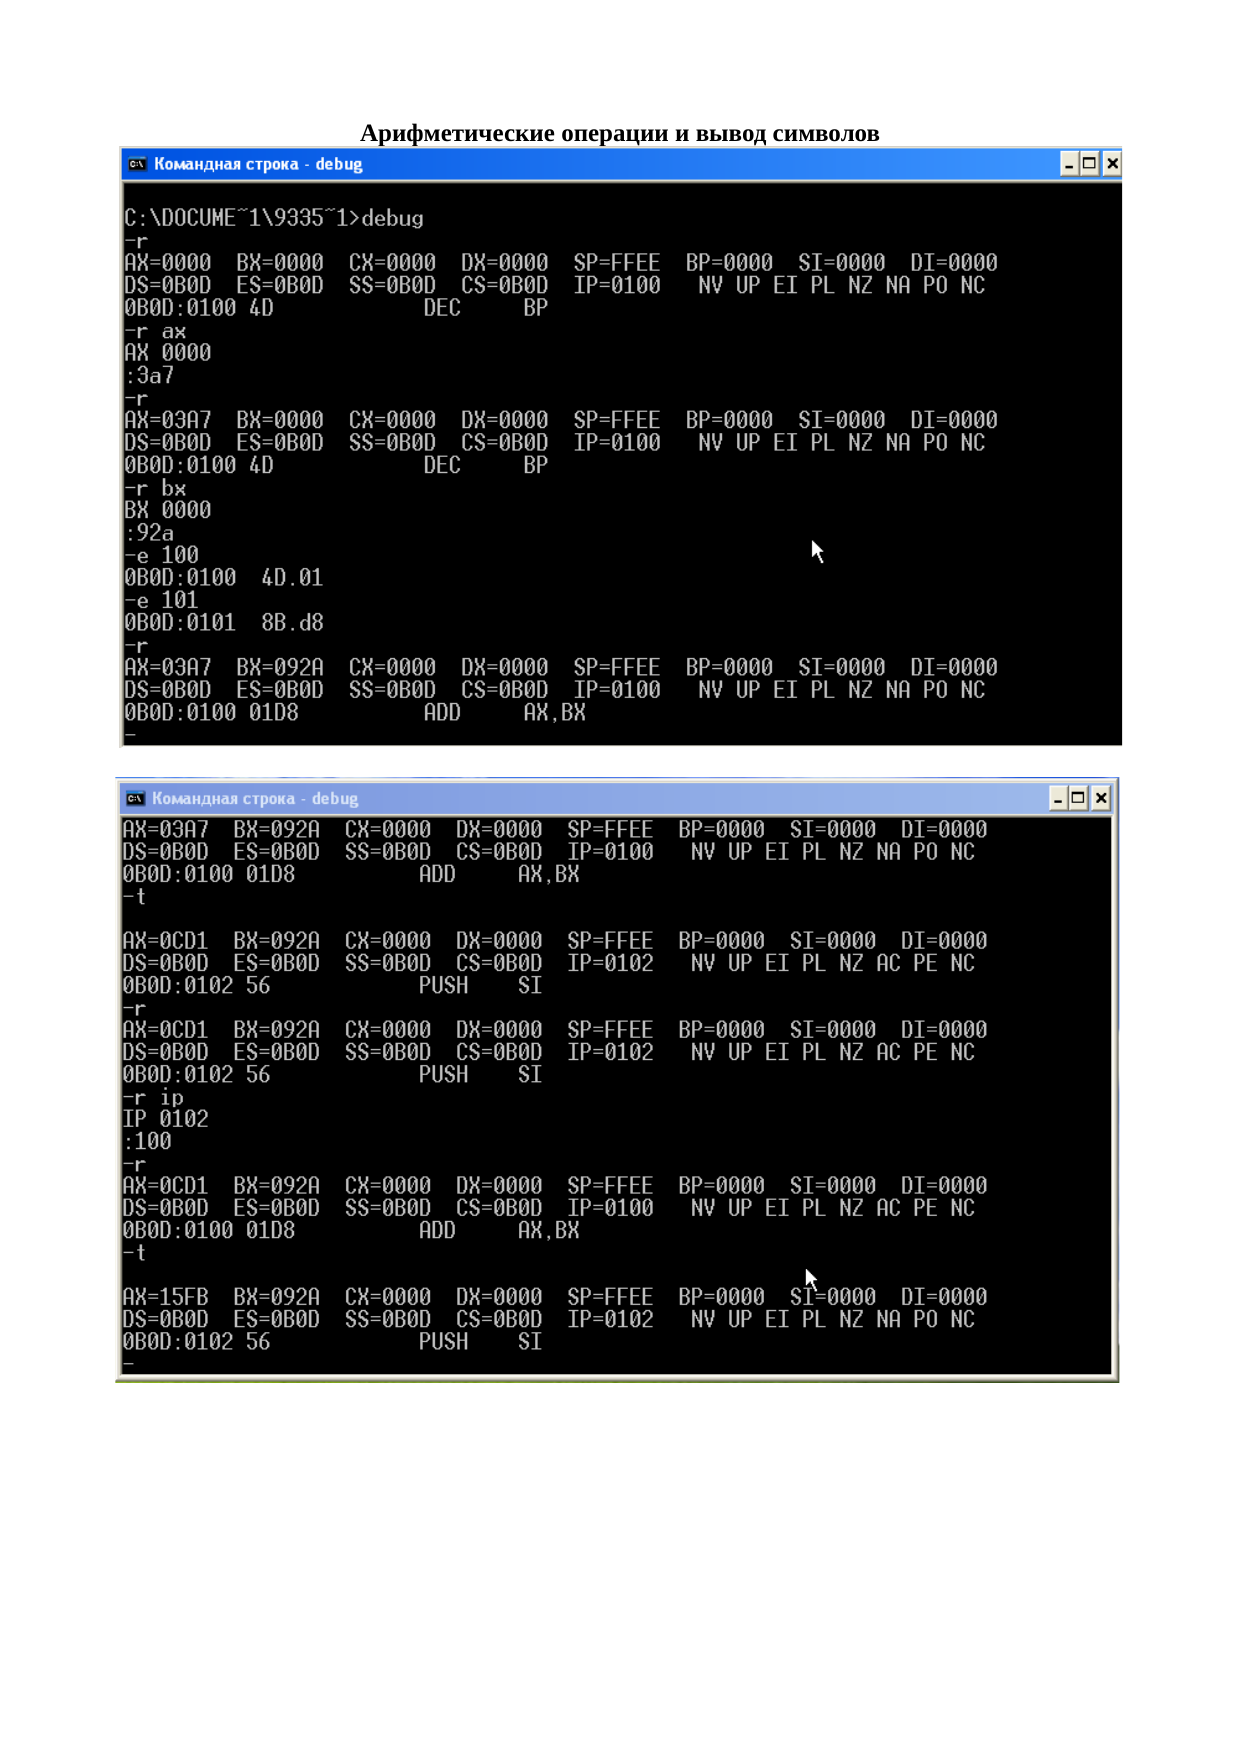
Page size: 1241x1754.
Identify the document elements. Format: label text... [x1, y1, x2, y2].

text Арифметические операции и вывод символов [118, 118, 1122, 146]
picture [115, 777, 1120, 1383]
picture [118, 146, 1123, 748]
